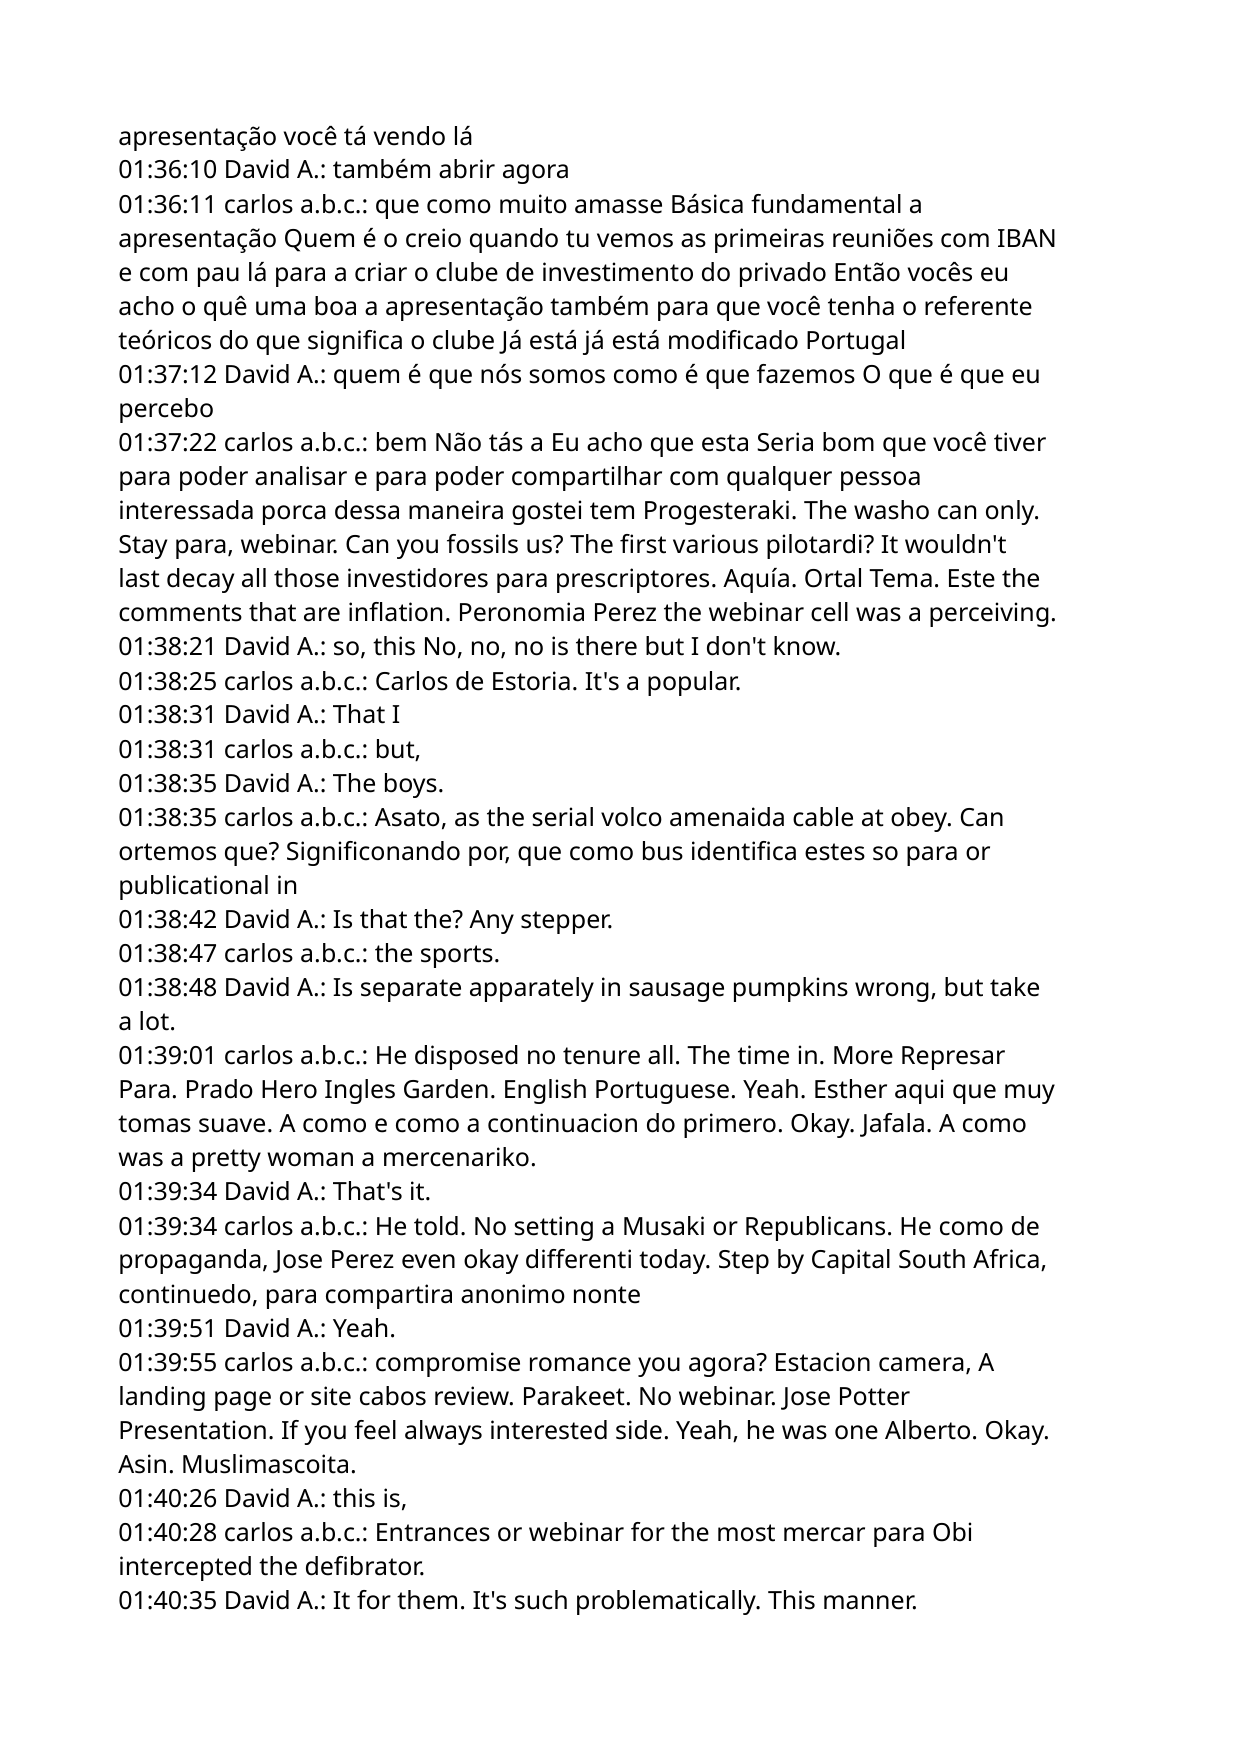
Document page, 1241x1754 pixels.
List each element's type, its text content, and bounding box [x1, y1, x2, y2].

table_cell apresentação você tá vendo lá 01:36:10 David A.: também abrir agora 01:36:11 carlos a.b.c.: que como muito amasse Básica fundamental a apresentação Quem é o creio quando tu vemos as primeiras reuniões com IBAN e com pau lá para a criar o clube de investimento do privado Então vocês eu acho o quê uma boa a apresentação também para que você tenha o referente teóricos do que significa o clube Já está já está modificado Portugal 01:37:12 David A.: quem é que nós somos como é que fazemos O que é que eu percebo 01:37:22 carlos a.b.c.: bem Não tás a Eu acho que esta Seria bom que você tiver para poder analisar e para poder compartilhar com qualquer pessoa interessada porca dessa maneira gostei tem Progesteraki. The washo can only. Stay para, webinar. Can you fossils us? The first various pilotardi? It wouldn't last decay all those investidores para prescriptores. Aquía. Ortal Tema. Este the comments that are inflation. Peronomia Perez the webinar cell was a perceiving. 01:38:21 David A.: so, this No, no, no is there but I don't know. 01:38:25 carlos a.b.c.: Carlos de Estoria. It's a popular. 01:38:31 David A.: That I 01:38:31 carlos a.b.c.: but, 01:38:35 David A.: The boys. 01:38:35 carlos a.b.c.: Asato, as the serial volco amenaida cable at obey. Can ortemos que? Significonando por, que como bus identifica estes so para or publicational in 01:38:42 David A.: Is that the? Any stepper. 01:38:47 carlos a.b.c.: the sports. 01:38:48 David A.: Is separate apparately in sausage pumpkins wrong, but take a lot. 01:39:01 carlos a.b.c.: He disposed no tenure all. The time in. More Represar Para. Prado Hero Ingles Garden. English Portuguese. Yeah. Esther aqui que muy tomas suave. A como e como a continuacion do primero. Okay. Jafala. A como was a pretty woman a mercenariko. 01:39:34 David A.: That's it. 01:39:34 carlos a.b.c.: He told. No setting a Musaki or Republicans. He como de propaganda, Jose Perez even okay differenti today. Step by Capital South Africa, continuedo, para compartira anonimo nonte 01:39:51 David A.: Yeah. 01:39:55 carlos a.b.c.: compromise romance you agora? Estacion camera, A landing page or site cabos review. Parakeet. No webinar. Jose Potter Presentation. If you feel always interested side. Yeah, he was one Alberto. Okay. Asin. Muslimascoita. 01:40:26 David A.: this is, 01:40:28 carlos a.b.c.: Entrances or webinar for the most mercar para Obi intercepted the defibrator. 01:40:35 David A.: It for them. It's such problematically. This manner. [118, 118, 1122, 1617]
